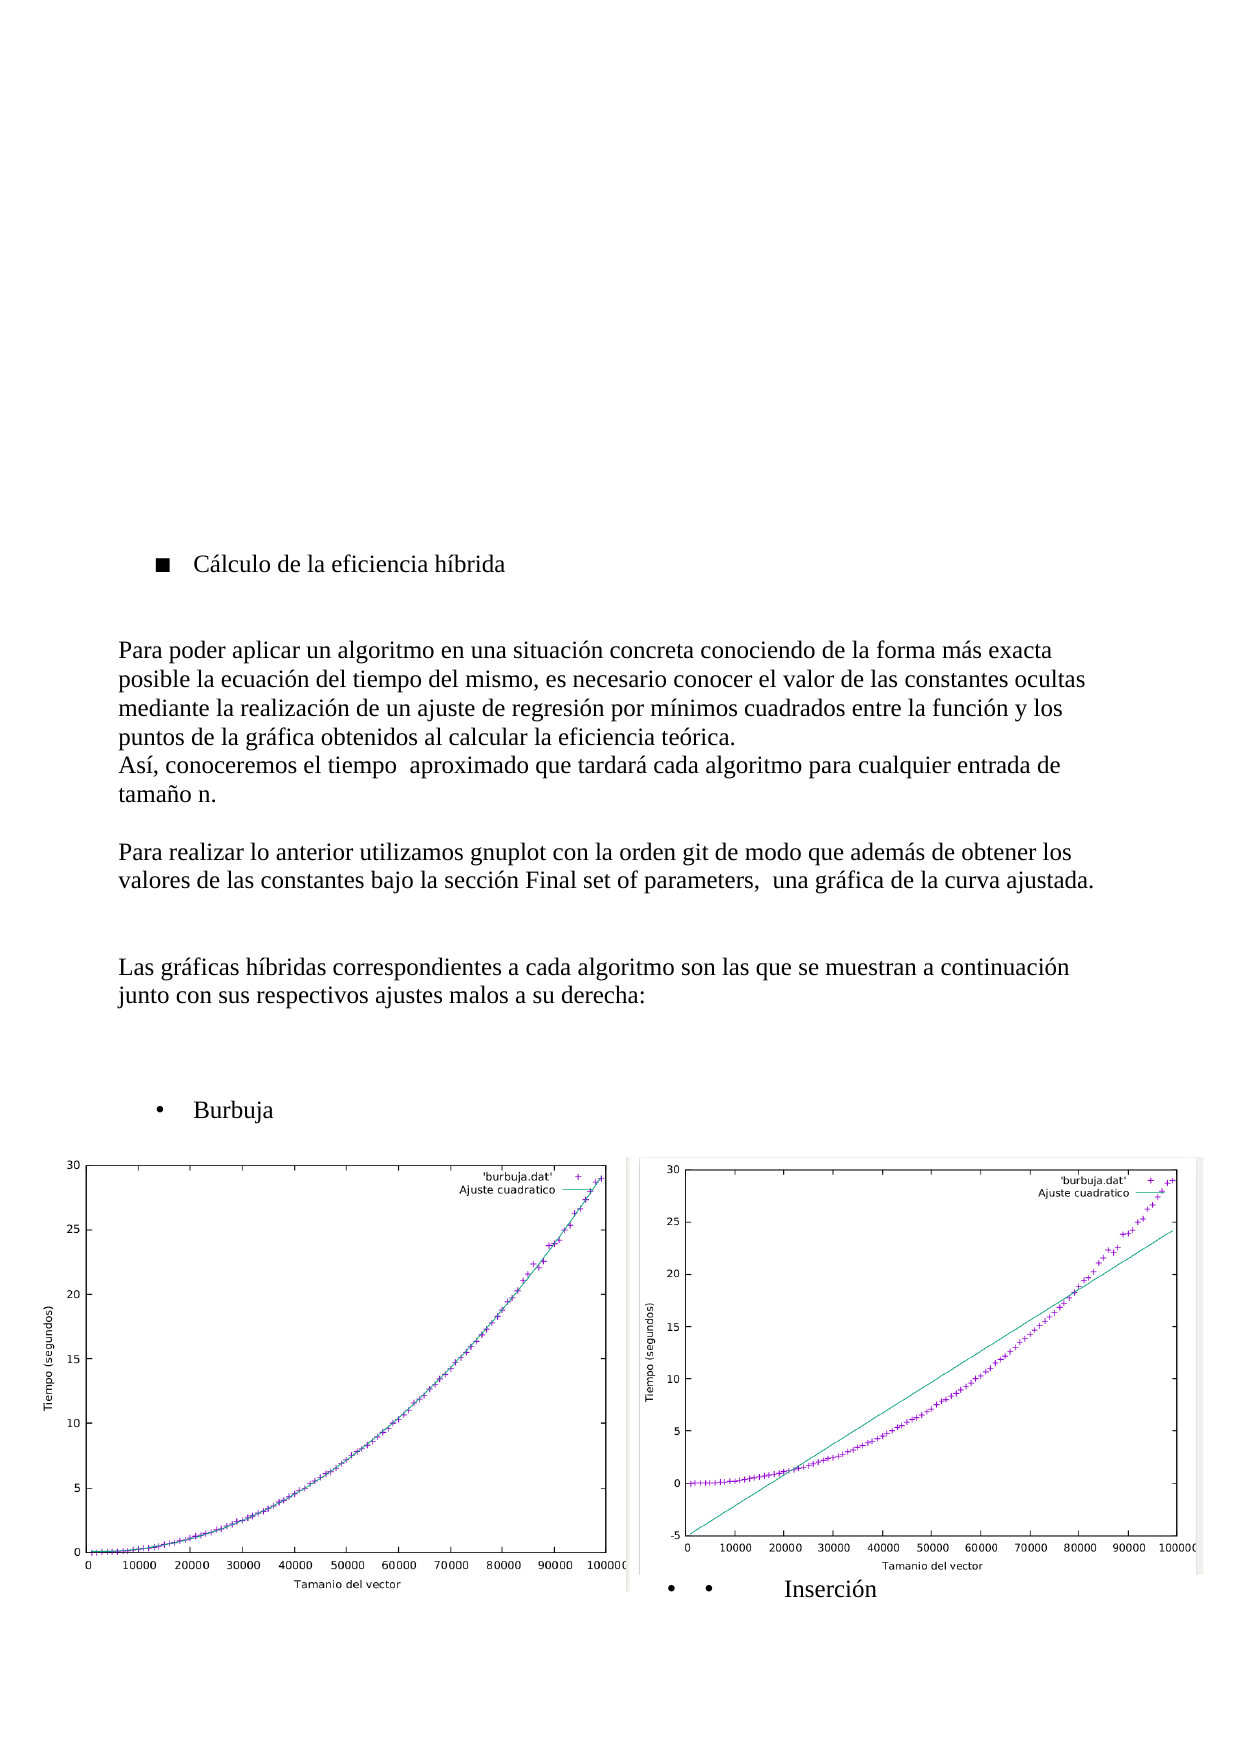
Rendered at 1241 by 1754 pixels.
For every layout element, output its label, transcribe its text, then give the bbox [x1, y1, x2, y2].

list Cálculo de la eficiencia híbrida [156, 549, 1122, 578]
picture [638, 1157, 1204, 1575]
text Las gráficas híbridas correspondientes a cada algoritmo son las que se muestran a continuación junto con sus respectivos ajustes malos a su derecha: [118, 952, 1122, 1009]
list Inserción [156, 1498, 1122, 1603]
list Burbuja [156, 1096, 1122, 1124]
text Así, conoceremos el tiempo aproximado que tardará cada algoritmo para cualquier entrada de tamaño n. [118, 751, 1122, 808]
text Para poder aplicar un algoritmo en una situación concreta conociendo de la forma más exacta posible la ecuación del tiempo del mismo, es necesario conocer el valor de las constantes ocultas mediante la realización de un ajuste de regresión por mínimos cuadrados entre la función y los puntos de la gráfica obtenidos al calcular la eficiencia teórica. [118, 636, 1122, 751]
picture [39, 1157, 630, 1592]
text Para realizar lo anterior utilizamos gnuplot con la orden git de modo que además de obtener los valores de las constantes bajo la sección Final set of parameters, una gráfica de la curva ajustada. [118, 837, 1122, 894]
